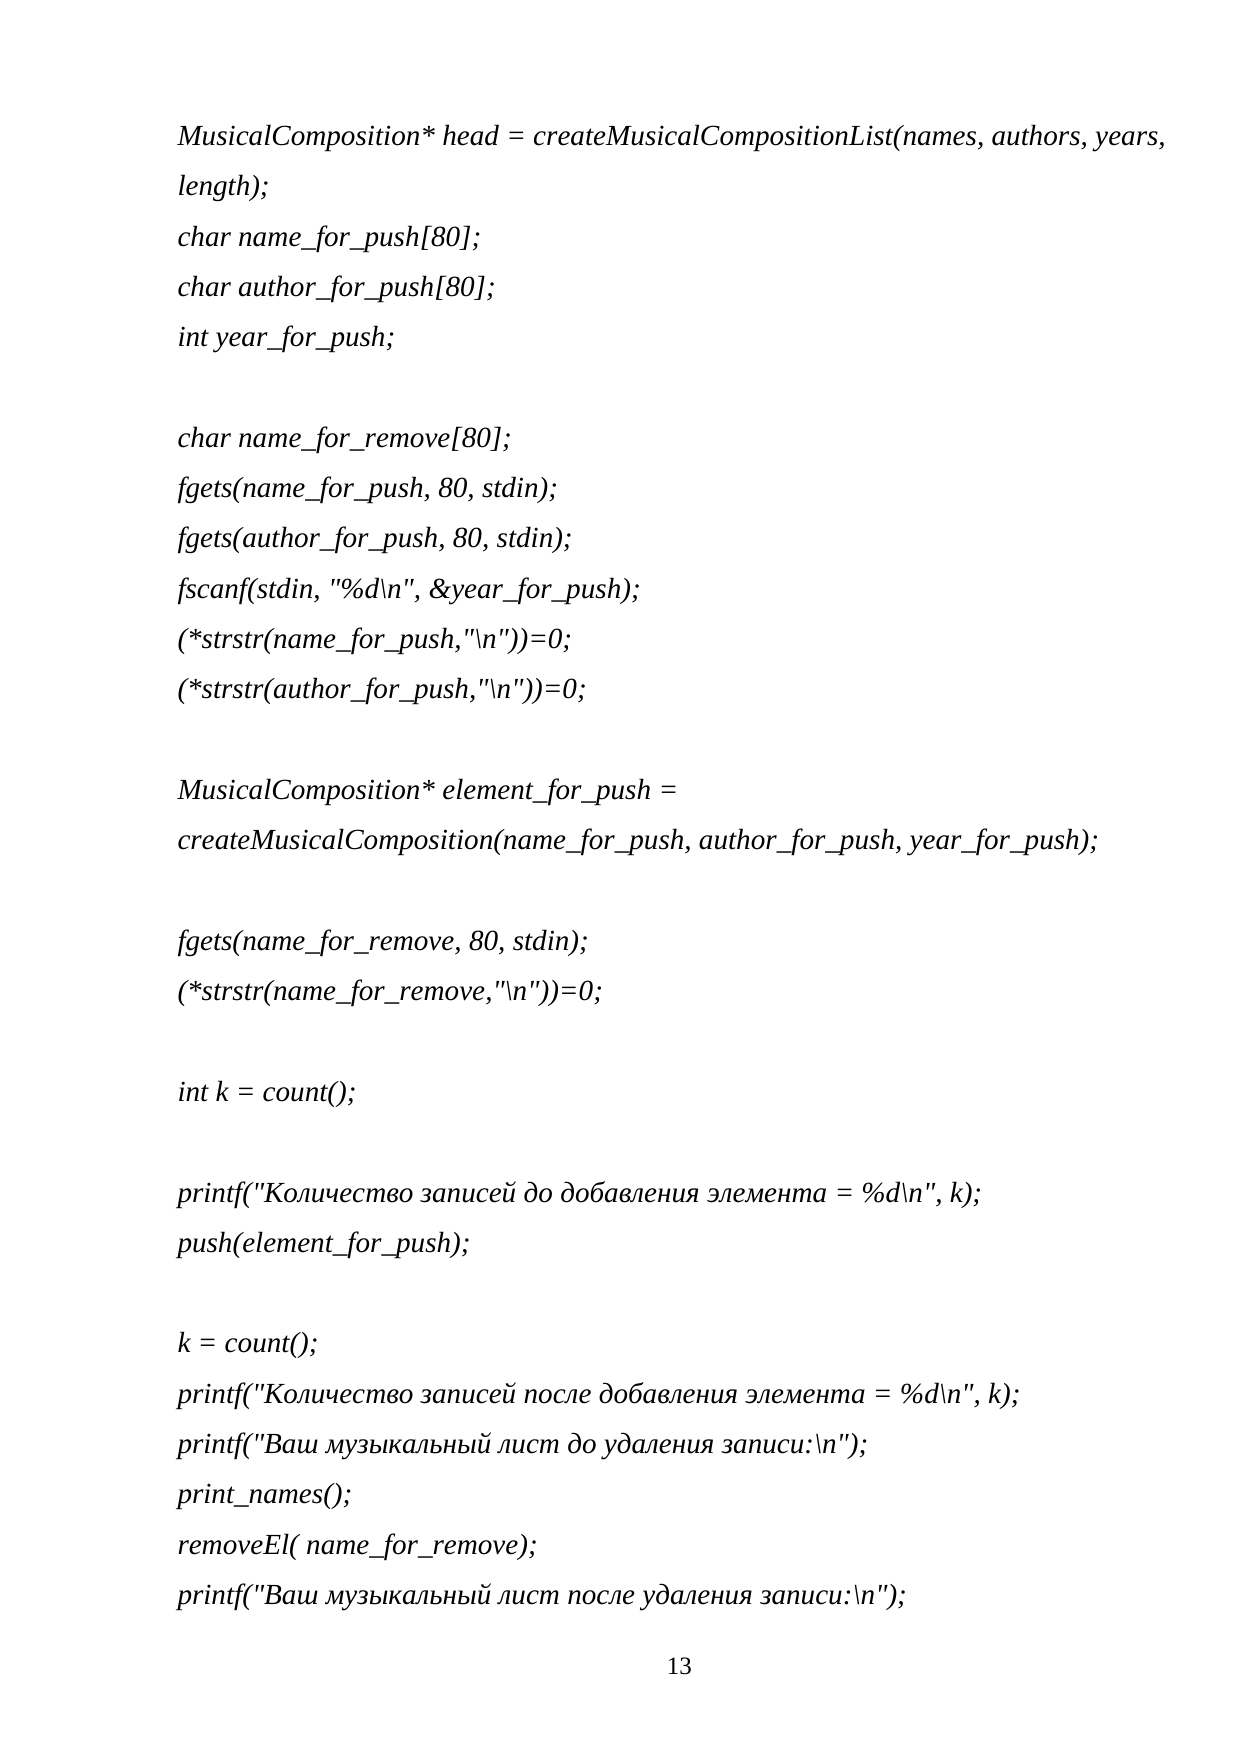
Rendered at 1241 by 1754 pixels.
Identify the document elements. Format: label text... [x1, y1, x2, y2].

text fgets(author_for_push, 80, stdin); [177, 521, 1181, 554]
text MusicalComposition* head = createMusicalCompositionList(names, authors, years, length); [177, 118, 1181, 202]
text fgets(name_for_push, 80, stdin); [177, 470, 1181, 504]
text k = count(); [177, 1326, 1181, 1359]
text MusicalComposition* element_for_push = createMusicalComposition(name_for_push, author_for_push, year_for_push); [177, 772, 1181, 856]
text int year_for_push; [177, 319, 1181, 353]
text printf("Количество записей до добавления элемента = %d\n", k); [177, 1175, 1181, 1208]
text printf("Ваш музыкальный лист после удаления записи:\n"); [177, 1577, 1181, 1611]
text (*strstr(name_for_remove,"\n"))=0; [177, 973, 1181, 1007]
text print_names(); [177, 1477, 1181, 1510]
text fscanf(stdin, "%d\n", &year_for_push); [177, 571, 1181, 604]
text push(element_for_push); [177, 1225, 1181, 1258]
text int k = count(); [177, 1074, 1181, 1108]
text fgets(name_for_remove, 80, stdin); [177, 923, 1181, 957]
text (*strstr(name_for_push,"\n"))=0; [177, 621, 1181, 655]
text removeEl( name_for_remove); [177, 1527, 1181, 1560]
text printf("Ваш музыкальный лист до удаления записи:\n"); [177, 1426, 1181, 1460]
text printf("Количество записей после добавления элемента = %d\n", k); [177, 1376, 1181, 1409]
text char author_for_push[80]; [177, 269, 1181, 303]
text char name_for_push[80]; [177, 219, 1181, 252]
text char name_for_remove[80]; [177, 420, 1181, 453]
text (*strstr(author_for_push,"\n"))=0; [177, 672, 1181, 705]
